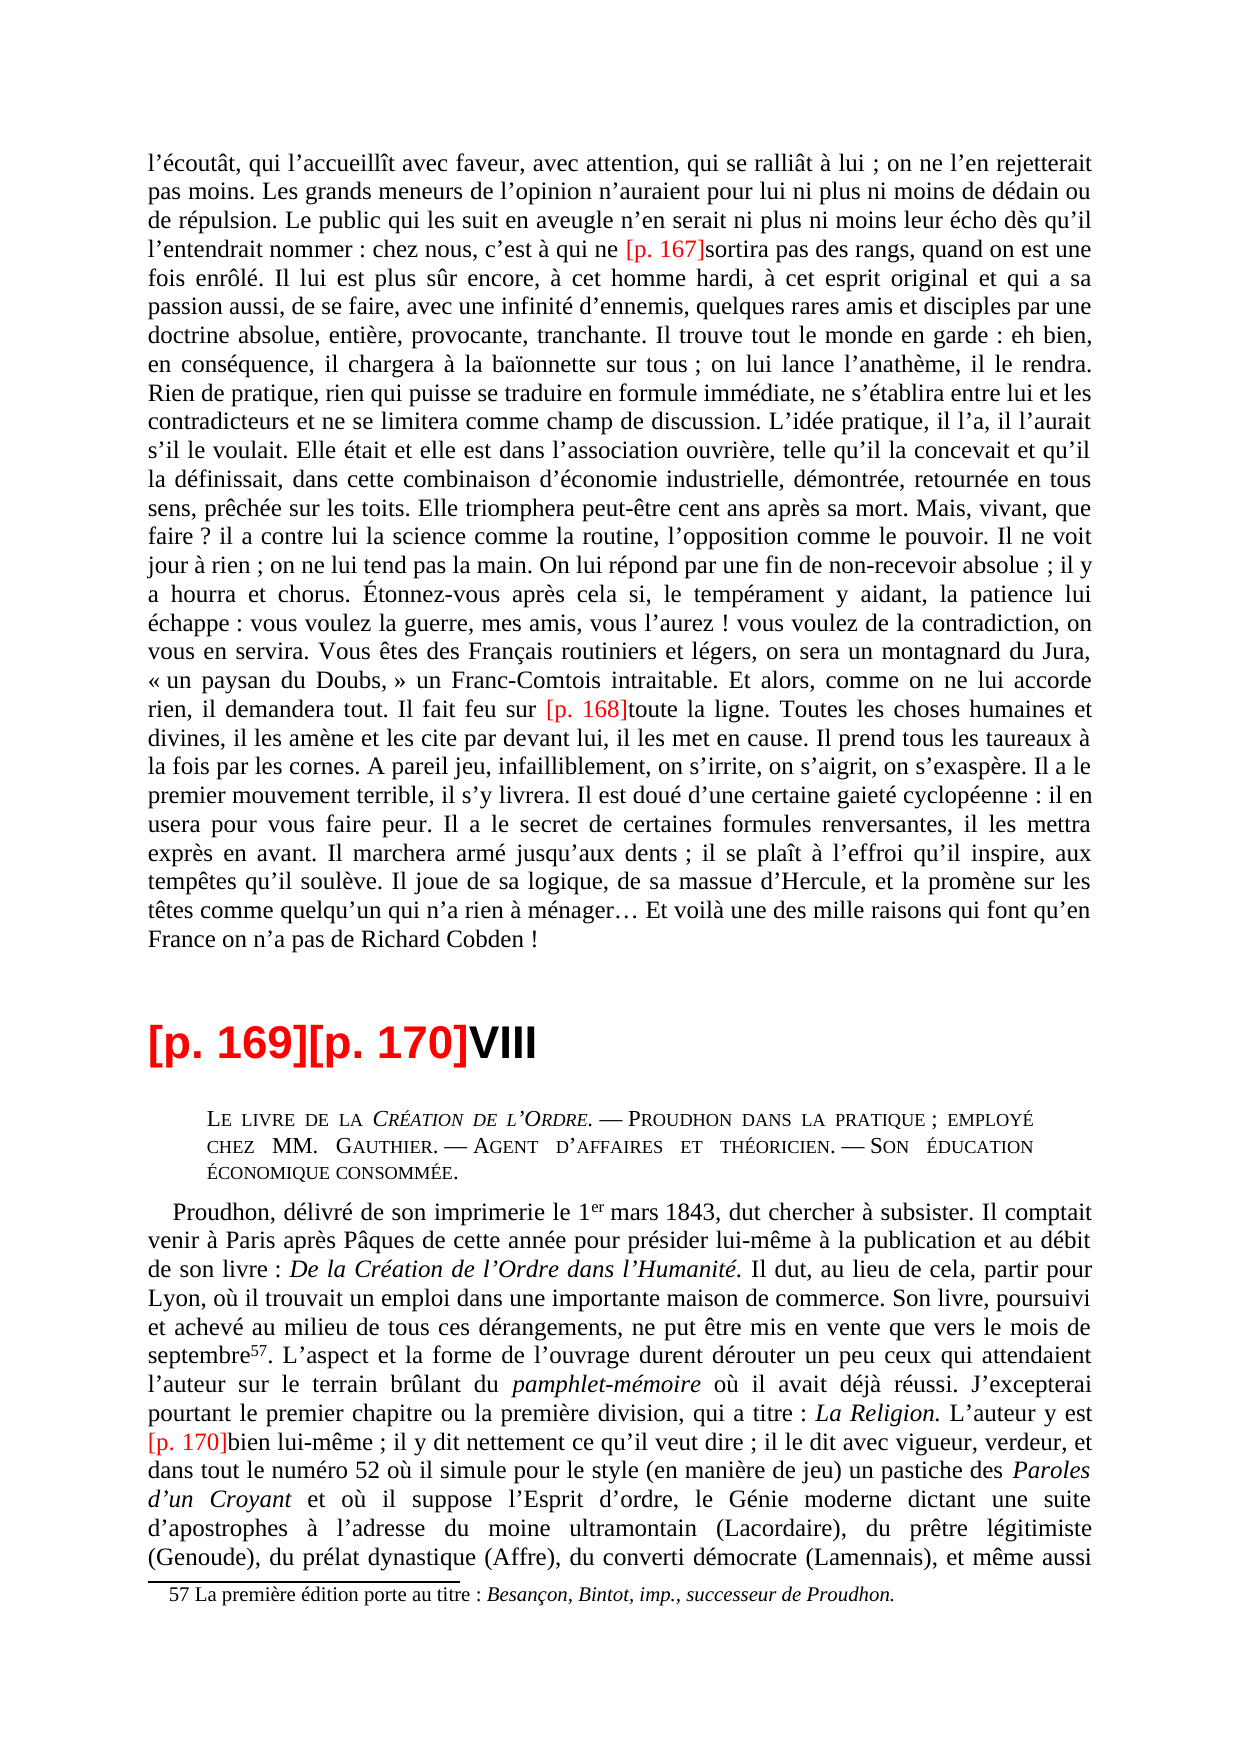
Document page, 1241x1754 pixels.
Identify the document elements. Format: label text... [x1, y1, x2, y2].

text La première édition porte au titre : Besançon, Bintot, imp., successeur de Proudhon. [148, 1582, 1093, 1606]
text l’écoutât, qui l’accueillît avec faveur, avec attention, qui se ralliât à lui ; on ne l’en rejetterait pas moins. Les grands meneurs de l’opinion n’auraient pour lui ni plus ni moins de dédain ou de répulsion. Le public qui les suit en aveugle n’en serait ni plus ni moins leur écho dès qu’il l’entendrait nommer : chez nous, c’est à qui ne [p. 167]sortira pas des rangs, quand on est une fois enrôlé. Il lui est plus sûr encore, à cet homme hardi, à cet esprit original et qui a sa passion aussi, de se faire, avec une infinité d’ennemis, quelques rares amis et disciples par une doctrine absolue, entière, provocante, tranchante. Il trouve tout le monde en garde : eh bien, en conséquence, il chargera à la baïonnette sur tous ; on lui lance l’anathème, il le rendra. Rien de pratique, rien qui puisse se traduire en formule immédiate, ne s’établira entre lui et les contradicteurs et ne se limitera comme champ de discussion. L’idée pratique, il l’a, il l’aurait s’il le voulait. Elle était et elle est dans l’association ouvrière, telle qu’il la concevait et qu’il la définissait, dans cette combinaison d’économie industrielle, démontrée, retournée en tous sens, prêchée sur les toits. Elle triomphera peut-être cent ans après sa mort. Mais, vivant, que faire ? il a contre lui la science comme la routine, l’opposition comme le pouvoir. Il ne voit jour à rien ; on ne lui tend pas la main. On lui répond par une fin de non-recevoir absolue ; il y a hourra et chorus. Étonnez-vous après cela si, le tempérament y aidant, la patience lui échappe : vous voulez la guerre, mes amis, vous l’aurez ! vous voulez de la contradiction, on vous en servira. Vous êtes des Français routiniers et légers, on sera un montagnard du Jura, « un paysan du Doubs, » un Franc-Comtois intraitable. Et alors, comme on ne lui accorde rien, il demandera tout. Il fait feu sur [p. 168]toute la ligne. Toutes les choses humaines et divines, il les amène et les cite par devant lui, il les met en cause. Il prend tous les taureaux à la fois par les cornes. A pareil jeu, infailliblement, on s’irrite, on s’aigrit, on s’exaspère. Il a le premier mouvement terrible, il s’y livrera. Il est doué d’une certaine gaieté cyclopéenne : il en usera pour vous faire peur. Il a le secret de certaines formules renversantes, il les mettra exprès en avant. Il marchera armé jusqu’aux dents ; il se plaît à l’effroi qu’il inspire, aux tempêtes qu’il soulève. Il joue de sa logique, de sa massue d’Hercule, et la promène sur les têtes comme quelqu’un qui n’a rien à ménager… Et voilà une des mille raisons qui font qu’en France on n’a pas de Richard Cobden ! [148, 148, 1093, 953]
subtitle [p. 169][p. 170]VIII [148, 1015, 1093, 1068]
text Proudhon, délivré de son imprimerie le 1er mars 1843, dut chercher à subsister. Il comptait venir à Paris après Pâques de cette année pour présider lui-même à la publication et au débit de son livre : De la Création de l’Ordre dans l’Humanité. Il dut, au lieu de cela, partir pour Lyon, où il trouvait un emploi dans une importante maison de commerce. Son livre, poursuivi et achevé au milieu de tous ces dérangements, ne put être mis en vente que vers le mois de septembre. L’aspect et la forme de l’ouvrage durent dérouter un peu ceux qui attendaient l’auteur sur le terrain brûlant du pamphlet-mémoire où il avait déjà réussi. J’excepterai pourtant le premier chapitre ou la première division, qui a titre : La Religion. L’auteur y est [p. 170]bien lui-même ; il y dit nettement ce qu’il veut dire ; il le dit avec vigueur, verdeur, et dans tout le numéro 52 où il simule pour le style (en manière de jeu) un pastiche des Paroles d’un Croyant et où il suppose l’Esprit d’ordre, le Génie moderne dictant une suite d’apostrophes à l’adresse du moine ultramontain (Lacordaire), du prêtre légitimiste (Genoude), du prélat dynastique (Affre), du converti démocrate (Lamennais), et même aussi [148, 1197, 1093, 1571]
text Le livre de la Création de l’Ordre. — Proudhon dans la pratique ; employé chez MM. Gauthier. — Agent d’affaires et théoricien. — Son éducation économique consommée. [207, 1105, 1033, 1184]
